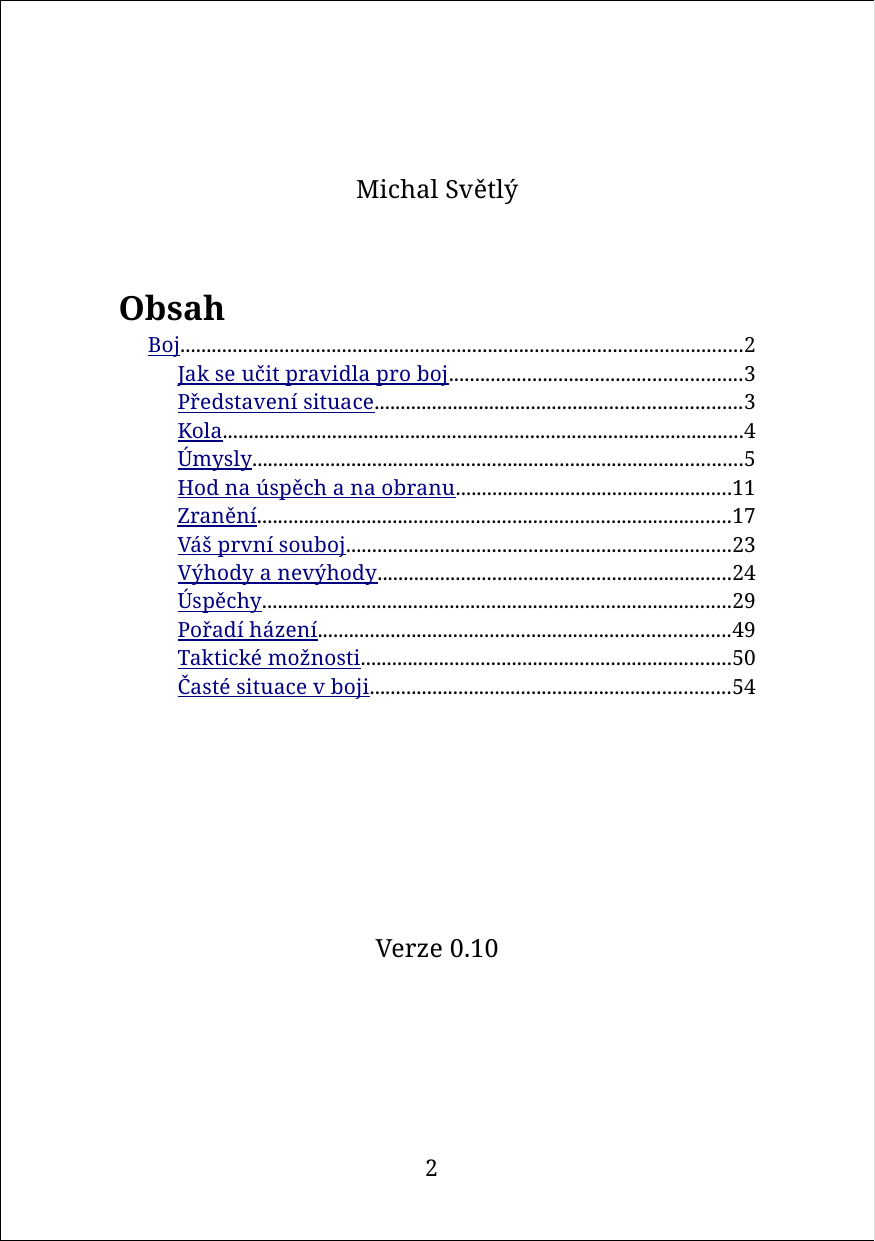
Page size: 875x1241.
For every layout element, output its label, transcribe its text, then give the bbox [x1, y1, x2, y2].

text Verze 0.10 [118, 931, 756, 965]
text Hod na úspěch a na obranu 11 [177, 473, 756, 501]
text Výhody a nevýhody 24 [177, 558, 756, 587]
text Michal Světlý [118, 172, 756, 206]
subtitle Obsah [118, 285, 756, 331]
text Pořadí házení 49 [177, 615, 756, 643]
text Úmysly 5 [177, 444, 756, 473]
text Zranění 17 [177, 501, 756, 530]
text Časté situace v boji 54 [177, 672, 756, 700]
text Představení situace 3 [177, 387, 756, 416]
text Váš první souboj 23 [177, 530, 756, 558]
text Taktické možnosti 50 [177, 643, 756, 672]
text Úspěchy 29 [177, 587, 756, 615]
text Kola 4 [177, 416, 756, 444]
text Jak se učit pravidla pro boj 3 [177, 359, 756, 387]
text Boj 2 [148, 331, 756, 359]
